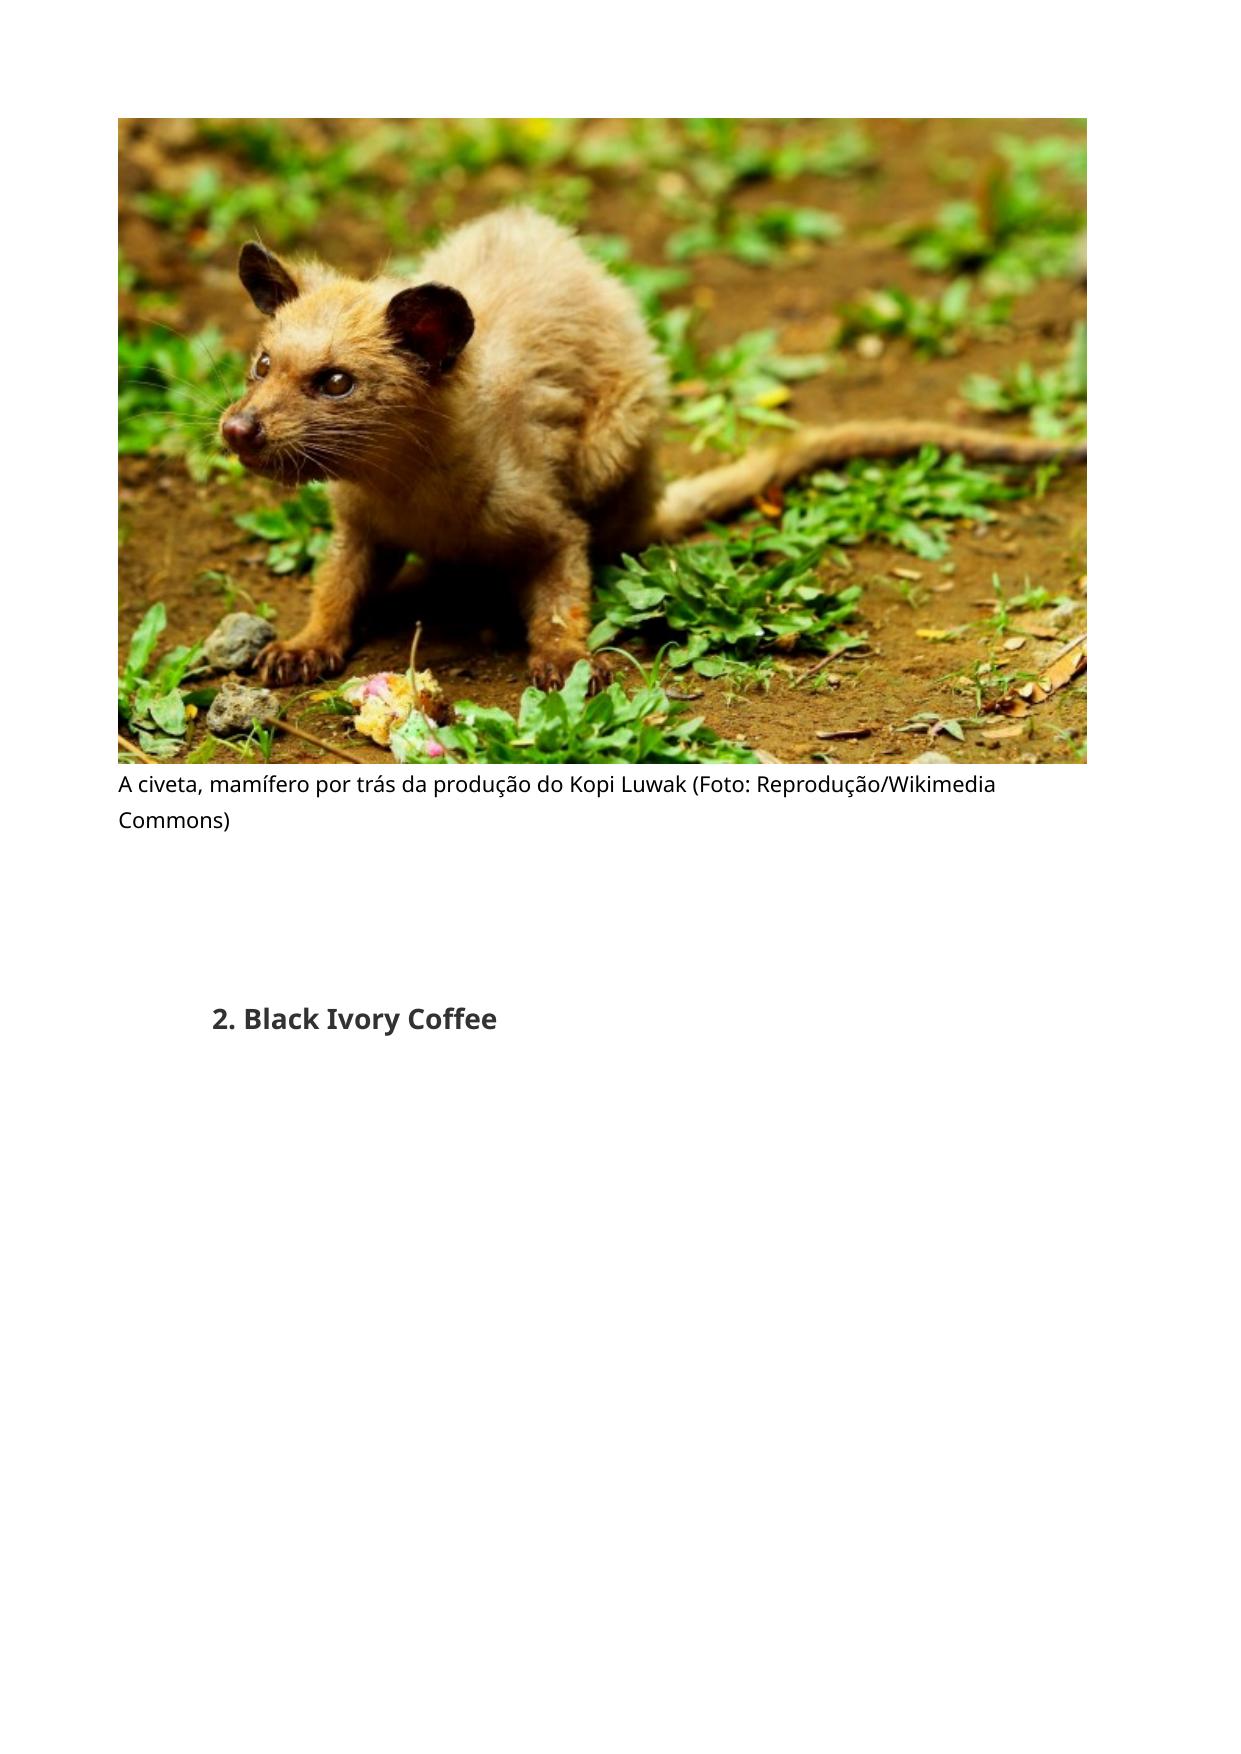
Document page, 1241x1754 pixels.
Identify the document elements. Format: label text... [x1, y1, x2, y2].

picture [118, 118, 1087, 764]
text A civeta, mamífero por trás da produção do Kopi Luwak (Foto: Reprodução/Wikimedia Commons) [118, 118, 1089, 835]
text 2. Black Ivory Coffee [212, 938, 1122, 1038]
